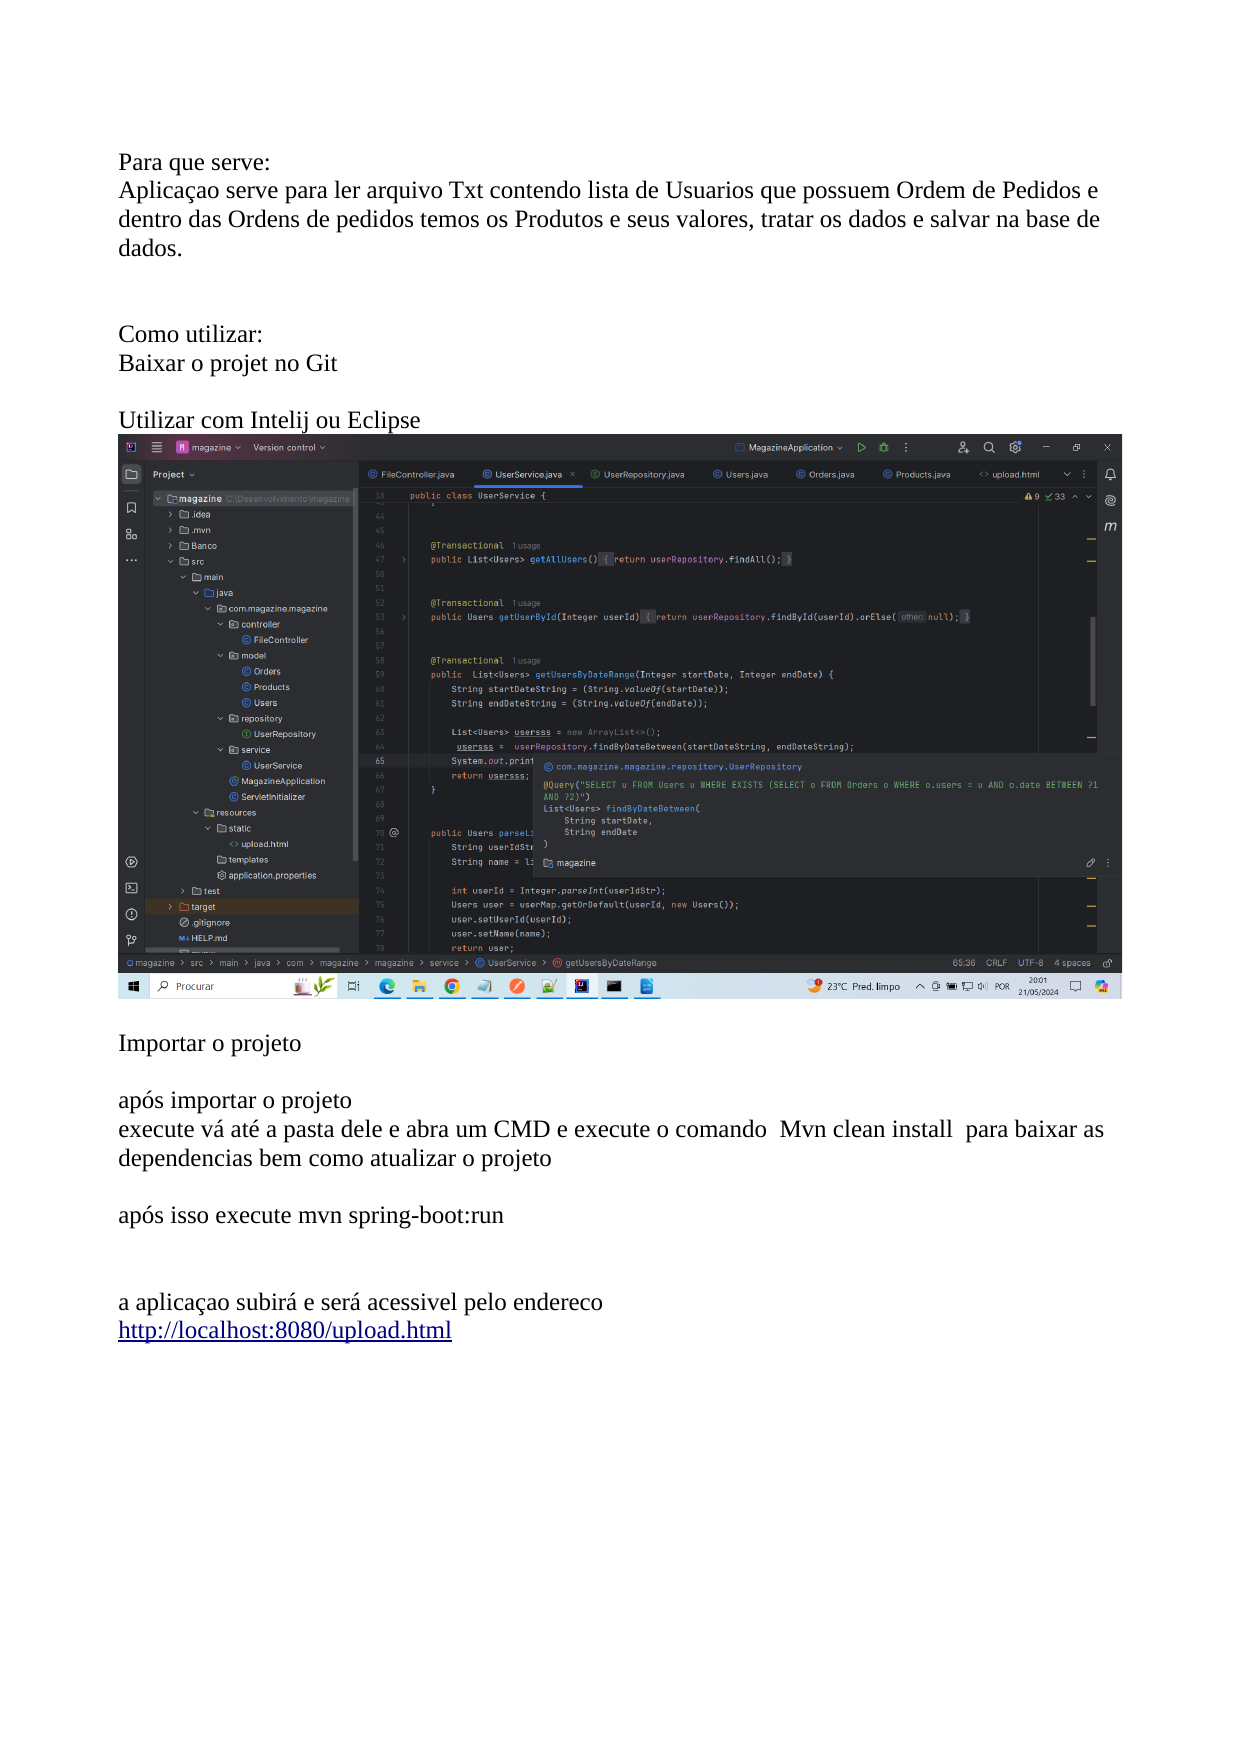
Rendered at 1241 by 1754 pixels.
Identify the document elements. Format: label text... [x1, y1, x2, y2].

text Importar o projeto [118, 1028, 1122, 1057]
text Utilizar com Intelij ou Eclipse [118, 406, 1122, 434]
text Como utilizar: [118, 319, 1122, 348]
text execute vá até a pasta dele e abra um CMD e execute o comando Mvn clean install para baixar as dependencias bem como atualizar o projeto [118, 1114, 1122, 1172]
text Para que serve: [118, 147, 1122, 176]
text a aplicaçao subirá e será acessivel pelo endereco [118, 1287, 1122, 1315]
text http://localhost:8080/upload.html [118, 1315, 1122, 1344]
picture [118, 434, 1123, 999]
text após importar o projeto [118, 1085, 1122, 1114]
text após isso execute mvn spring-boot:run [118, 1200, 1122, 1229]
text Aplicaçao serve para ler arquivo Txt contendo lista de Usuarios que possuem Ordem de Pedidos e dentro das Ordens de pedidos temos os Produtos e seus valores, tratar os dados e salvar na base de dados. [118, 176, 1122, 262]
text Baixar o projet no Git [118, 348, 1122, 377]
